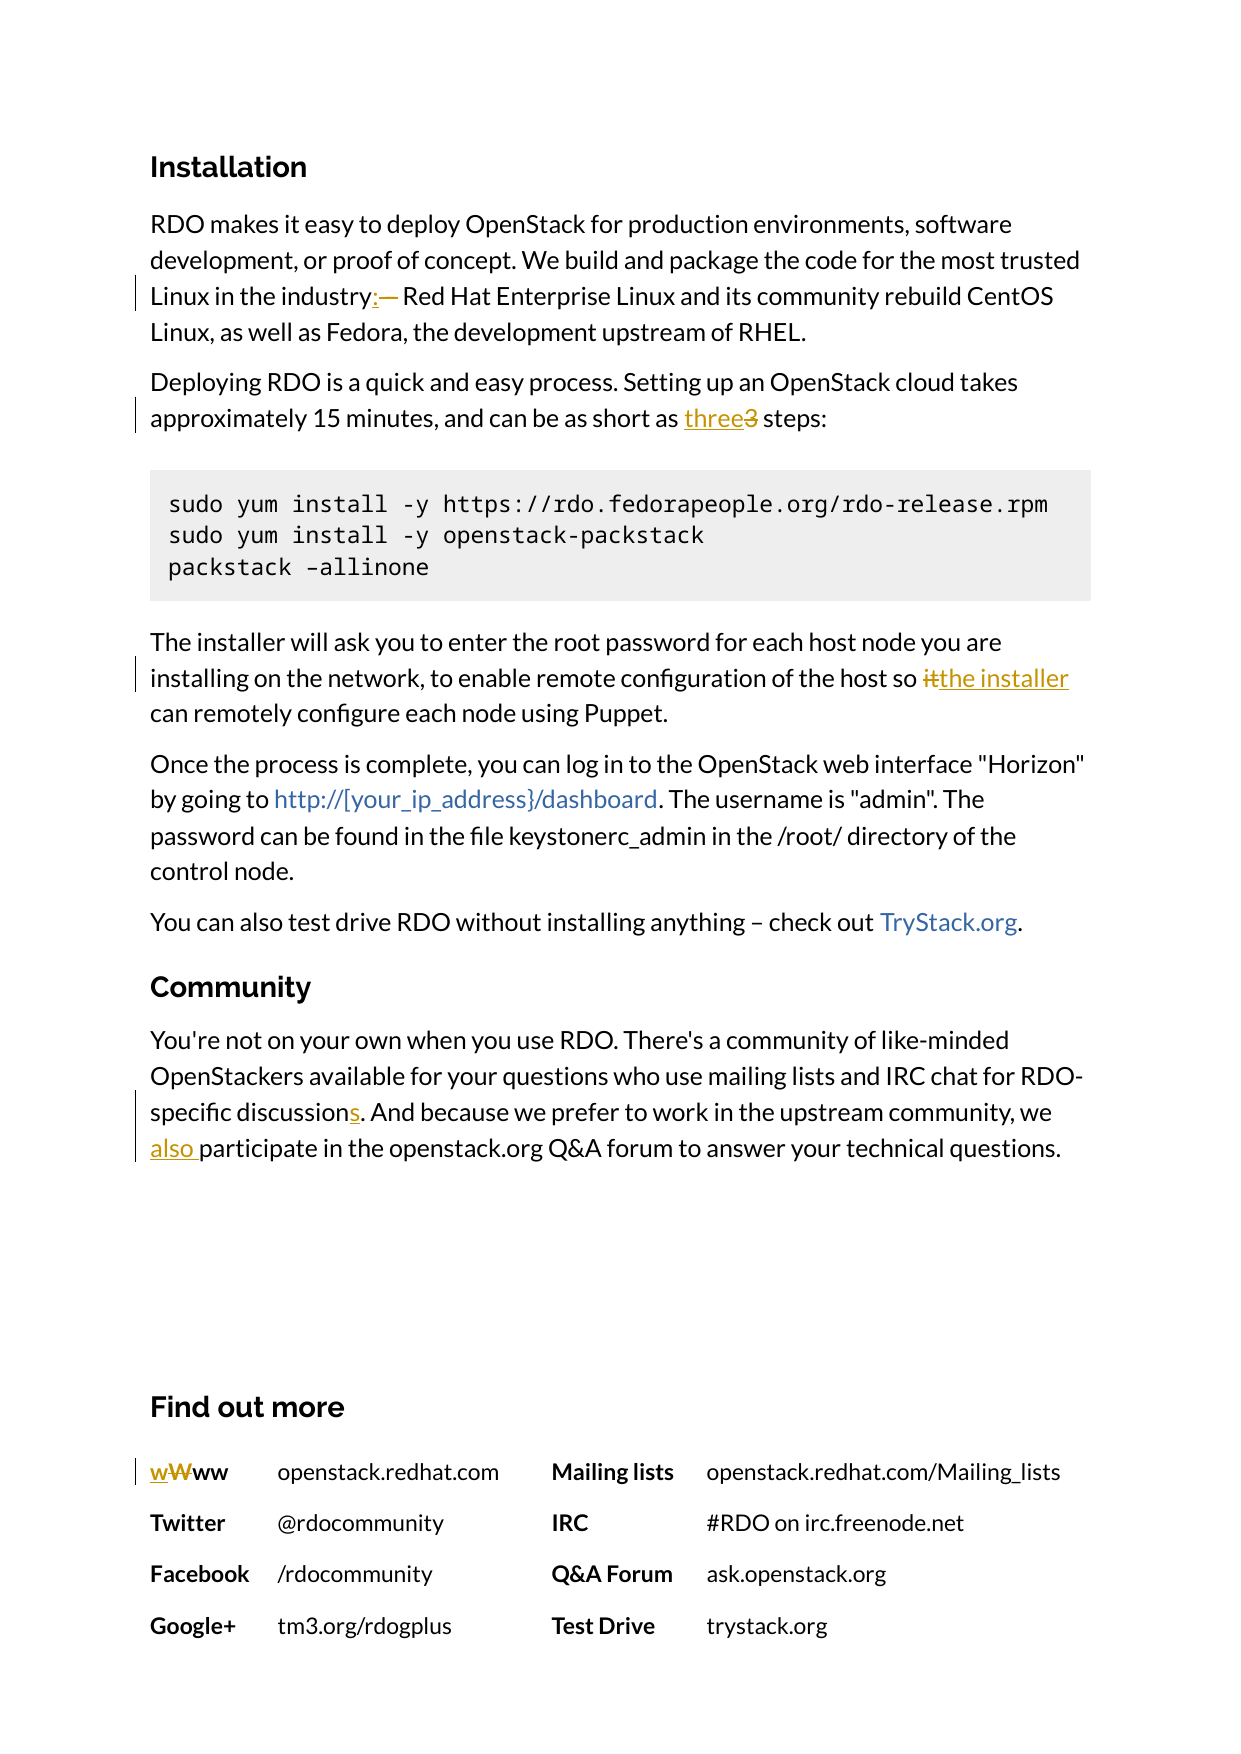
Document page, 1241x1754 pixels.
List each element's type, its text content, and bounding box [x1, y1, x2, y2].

table_cell Twitter [150, 1500, 277, 1551]
table_cell ask.openstack.org [706, 1551, 1090, 1602]
text sudo yum install -y openstack-packstack [151, 502, 1090, 533]
table_cell Q&A Forum [551, 1551, 706, 1602]
subtitle Find out more [150, 1390, 1090, 1424]
table_header openstack.redhat.com [278, 1448, 551, 1499]
text sudo yum install -y https://rdo.fedorapeople.org/rdo-release.rpm [151, 471, 1090, 502]
text packstack –allinone [151, 533, 1090, 600]
table_cell /rdocommunity [278, 1551, 551, 1602]
table_cell #RDO on irc.freenode.net [706, 1500, 1090, 1551]
table_cell Test Drive [551, 1602, 706, 1653]
subtitle Community [150, 971, 1090, 1005]
text You're not on your own when you use RDO. There's a community of like-minded OpenStackers available for your questions who use mailing lists and IRC chat for RDO-specific discussions. And because we prefer to work in the upstream community, we also participate in the openstack.org Q&A forum to answer your technical questions. [150, 1024, 1090, 1162]
table_cell tm3.org/rdogplus [278, 1602, 551, 1653]
text You can also test drive RDO without installing anything – check out TryStack.org. [150, 906, 1090, 936]
table_header www [150, 1448, 277, 1499]
text Once the process is complete, you can log in to the OpenStack web interface "Horizon" by going to http://[your_ip_address}/dashboard. The username is "admin". The password can be found in the file keystonerc_admin in the /root/ directory of the control node. [150, 748, 1090, 886]
table_header Mailing lists [551, 1448, 706, 1499]
subtitle Installation [150, 150, 1090, 184]
table_cell @rdocommunity [278, 1500, 551, 1551]
table_cell trystack.org [706, 1602, 1090, 1653]
text The installer will ask you to enter the root password for each host node you are installing on the network, to enable remote configuration of the host so the installer can remotely configure each node using Puppet. [150, 626, 1090, 728]
table_cell Facebook [150, 1551, 277, 1602]
text RDO makes it easy to deploy OpenStack for production environments, software development, or proof of concept. We build and package the code for the most trusted Linux in the industry: Red Hat Enterprise Linux and its community rebuild CentOS Linux, as well as Fedora, the development upstream of RHEL. [150, 209, 1090, 346]
table_cell IRC [551, 1500, 706, 1551]
table_header openstack.redhat.com/Mailing_lists [706, 1448, 1090, 1499]
table_cell Google+ [150, 1602, 277, 1653]
text Deploying RDO is a quick and easy process. Setting up an OpenStack cloud takes approximately 15 minutes, and can be as short as three steps: [150, 367, 1090, 432]
